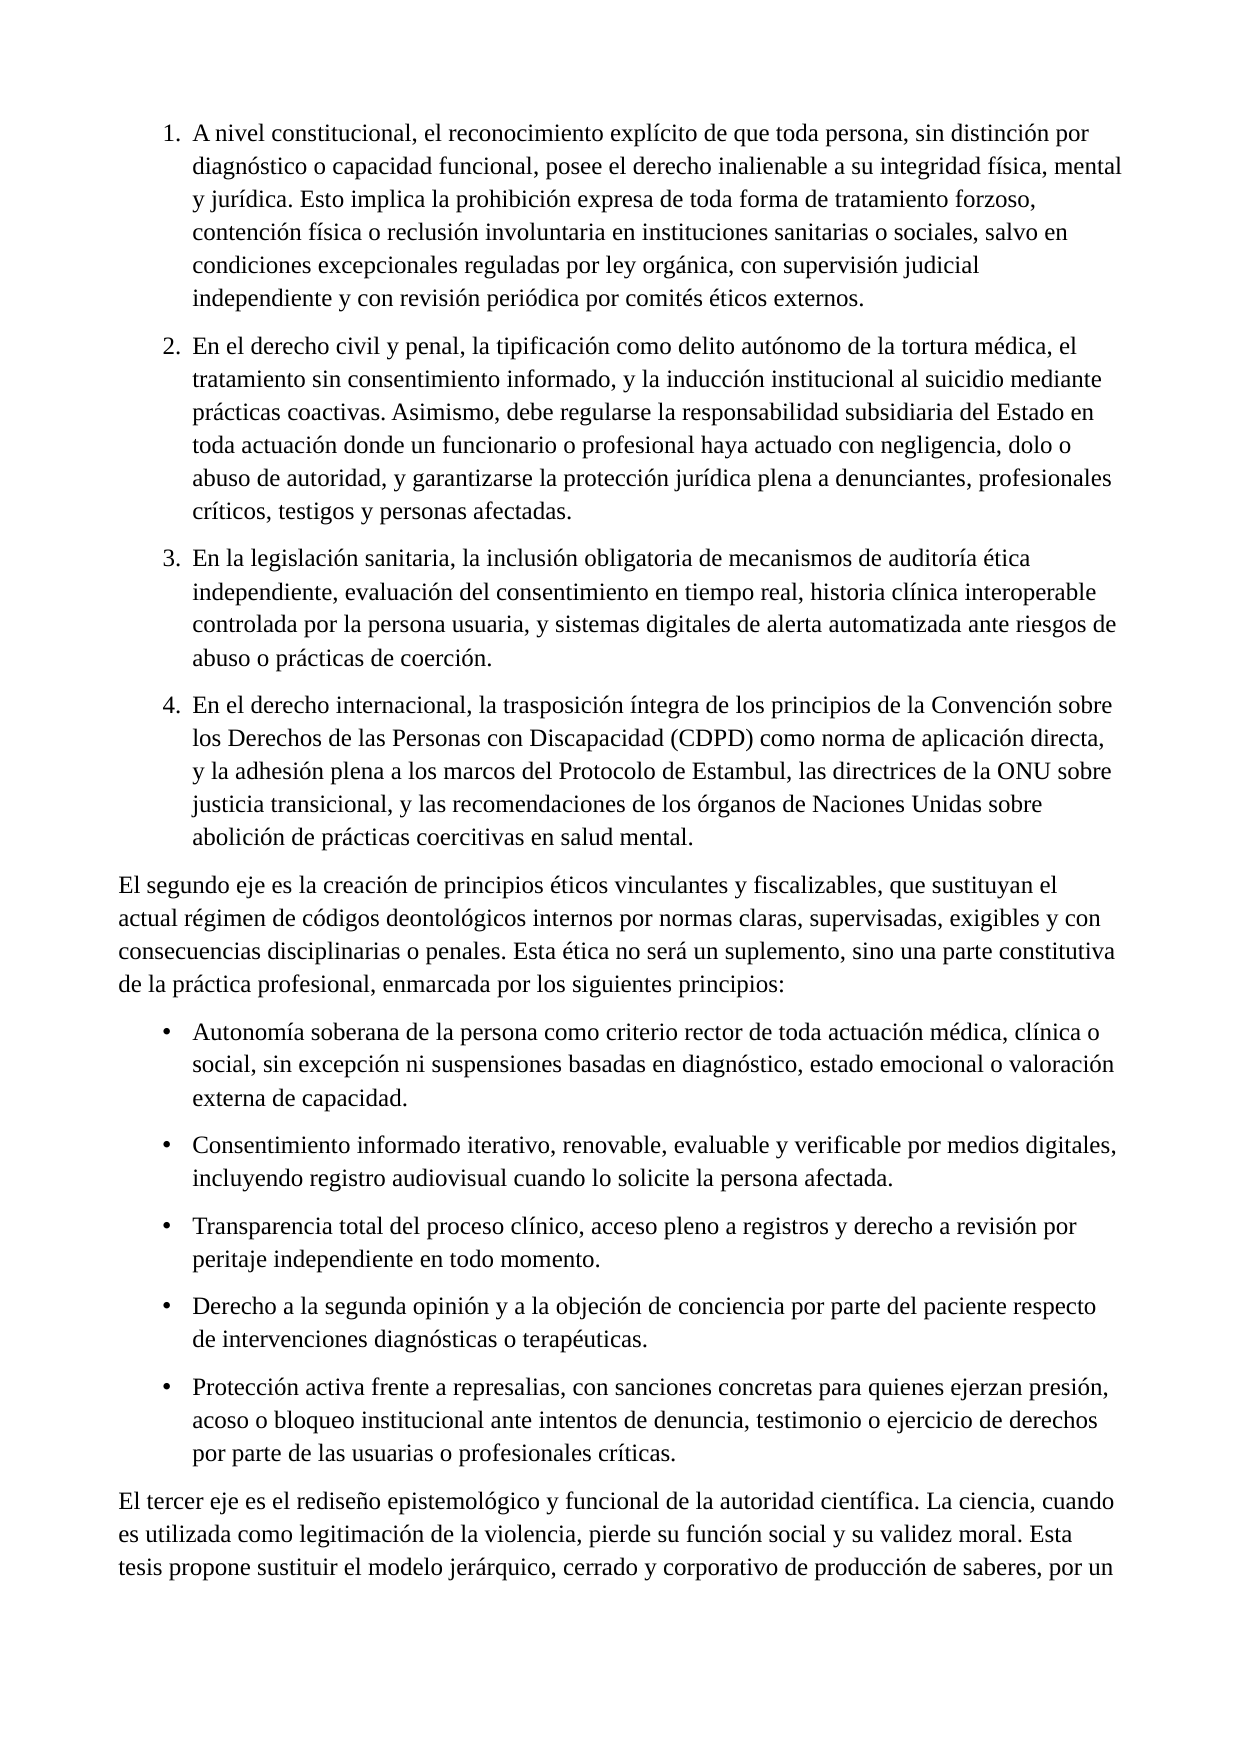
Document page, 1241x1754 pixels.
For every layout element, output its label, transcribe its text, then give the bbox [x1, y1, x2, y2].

list En el derecho civil y penal, la tipificación como delito autónomo de la tortura médica, el tratamiento sin consentimiento informado, y la inducción institucional al suicidio mediante prácticas coactivas. Asimismo, debe regularse la responsabilidad subsidiaria del Estado en toda actuación donde un funcionario o profesional haya actuado con negligencia, dolo o abuso de autoridad, y garantizarse la protección jurídica plena a denunciantes, profesionales críticos, testigos y personas afectadas. [162, 331, 1122, 525]
list Derecho a la segunda opinión y a la objeción de conciencia por parte del paciente respecto de intervenciones diagnósticas o terapéuticas. [162, 1291, 1122, 1353]
list A nivel constitucional, el reconocimiento explícito de que toda persona, sin distinción por diagnóstico o capacidad funcional, posee el derecho inalienable a su integridad física, mental y jurídica. Esto implica la prohibición expresa de toda forma de tratamiento forzoso, contención física o reclusión involuntaria en instituciones sanitarias o sociales, salvo en condiciones excepcionales reguladas por ley orgánica, con supervisión judicial independiente y con revisión periódica por comités éticos externos. [162, 118, 1122, 312]
list Consentimiento informado iterativo, renovable, evaluable y verificable por medios digitales, incluyendo registro audiovisual cuando lo solicite la persona afectada. [162, 1130, 1122, 1192]
list Autonomía soberana de la persona como criterio rector de toda actuación médica, clínica o social, sin excepción ni suspensiones basadas en diagnóstico, estado emocional o valoración externa de capacidad. [162, 1017, 1122, 1111]
text El tercer eje es el rediseño epistemológico y funcional de la autoridad científica. La ciencia, cuando es utilizada como legitimación de la violencia, pierde su función social y su validez moral. Esta tesis propone sustituir el modelo jerárquico, cerrado y corporativo de producción de saberes, por un [118, 1486, 1122, 1581]
text El segundo eje es la creación de principios éticos vinculantes y fiscalizables, que sustituyan el actual régimen de códigos deontológicos internos por normas claras, supervisadas, exigibles y con consecuencias disciplinarias o penales. Esta ética no será un suplemento, sino una parte constitutiva de la práctica profesional, enmarcada por los siguientes principios: [118, 870, 1122, 998]
list En la legislación sanitaria, la inclusión obligatoria de mecanismos de auditoría ética independiente, evaluación del consentimiento en tiempo real, historia clínica interoperable controlada por la persona usuaria, y sistemas digitales de alerta automatizada ante riesgos de abuso o prácticas de coerción. [162, 543, 1122, 671]
list Protección activa frente a represalias, con sanciones concretas para quienes ejerzan presión, acoso o bloqueo institucional ante intentos de denuncia, testimonio o ejercicio de derechos por parte de las usuarias o profesionales críticas. [162, 1372, 1122, 1467]
list En el derecho internacional, la trasposición íntegra de los principios de la Convención sobre los Derechos de las Personas con Discapacidad (CDPD) como norma de aplicación directa, y la adhesión plena a los marcos del Protocolo de Estambul, las directrices de la ONU sobre justicia transicional, y las recomendaciones de los órganos de Naciones Unidas sobre abolición de prácticas coercitivas en salud mental. [162, 690, 1122, 851]
list Transparencia total del proceso clínico, acceso pleno a registros y derecho a revisión por peritaje independiente en todo momento. [162, 1211, 1122, 1273]
